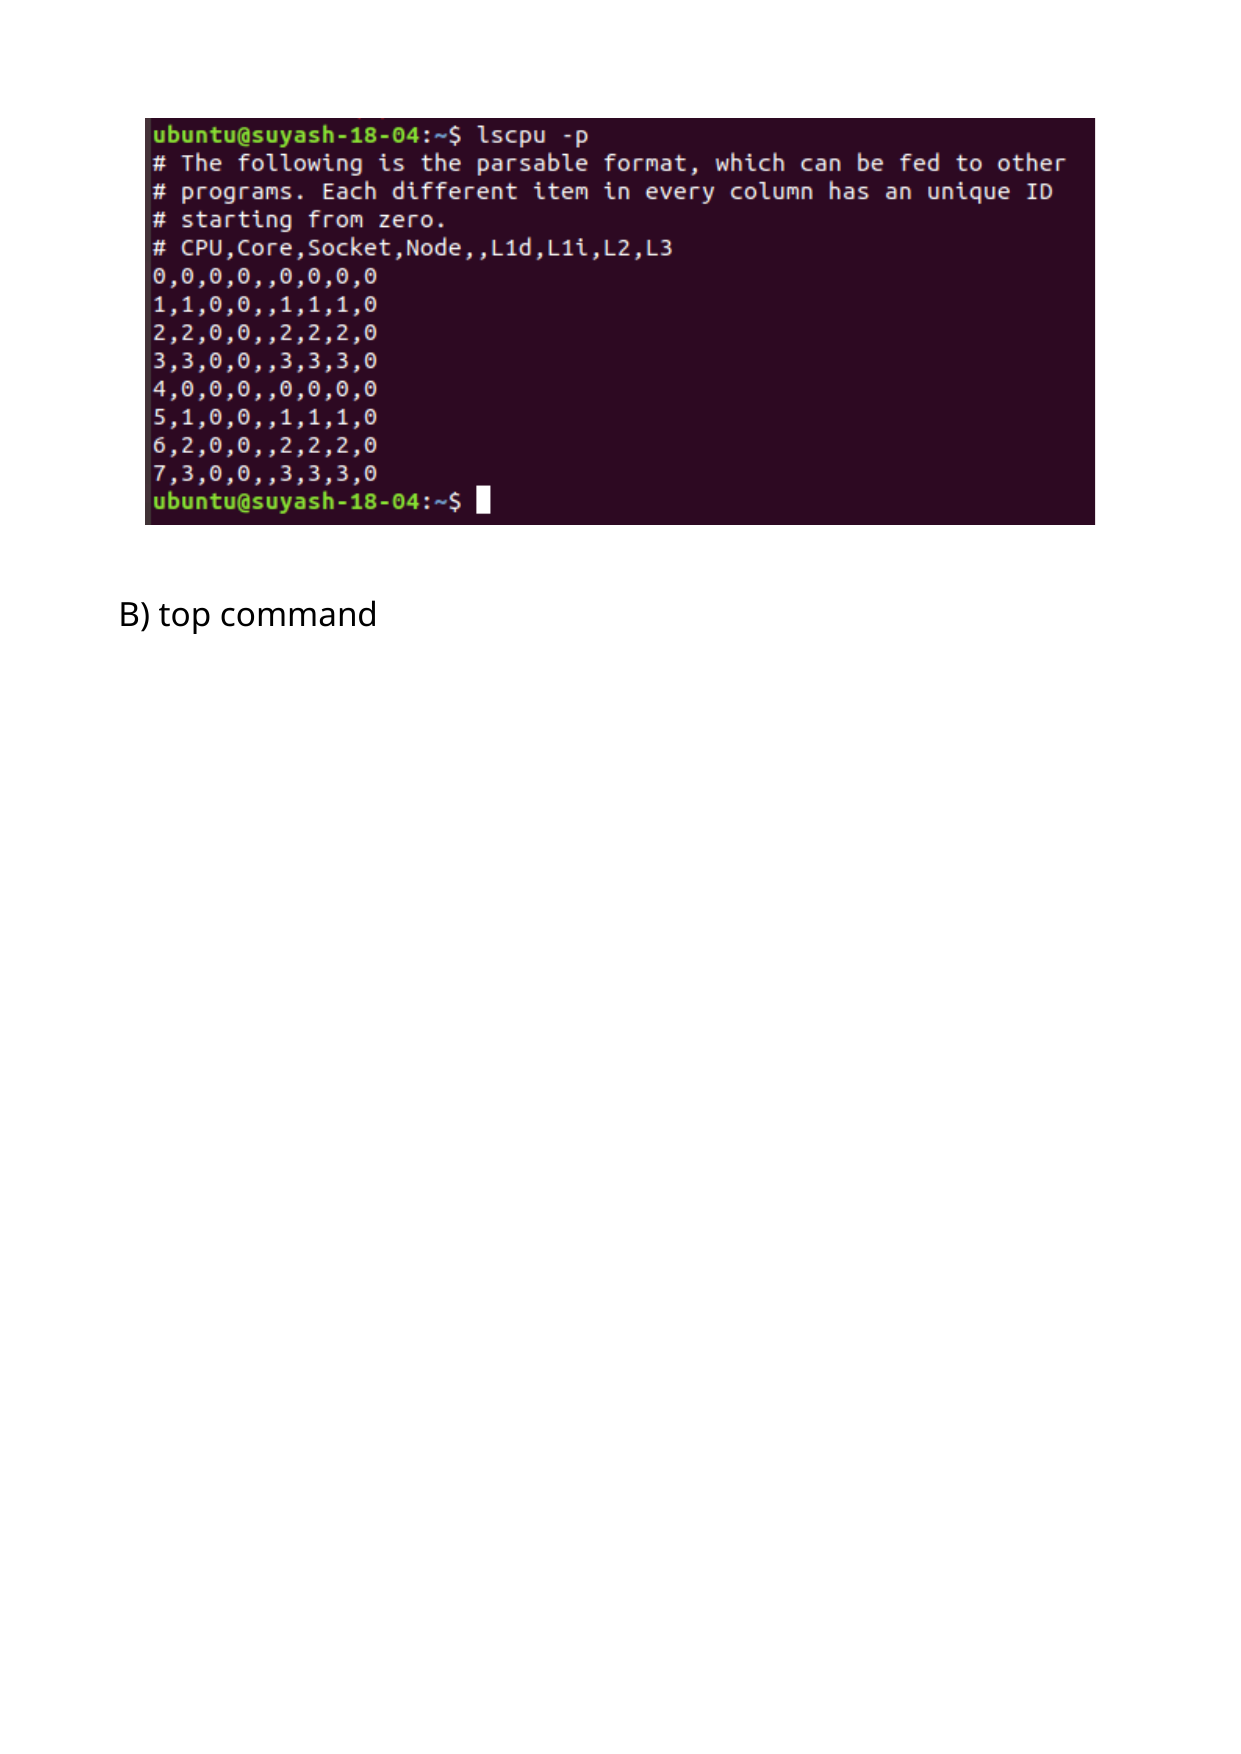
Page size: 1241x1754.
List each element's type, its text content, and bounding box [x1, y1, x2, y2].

text B) top command [118, 591, 1122, 636]
picture [145, 118, 1096, 525]
